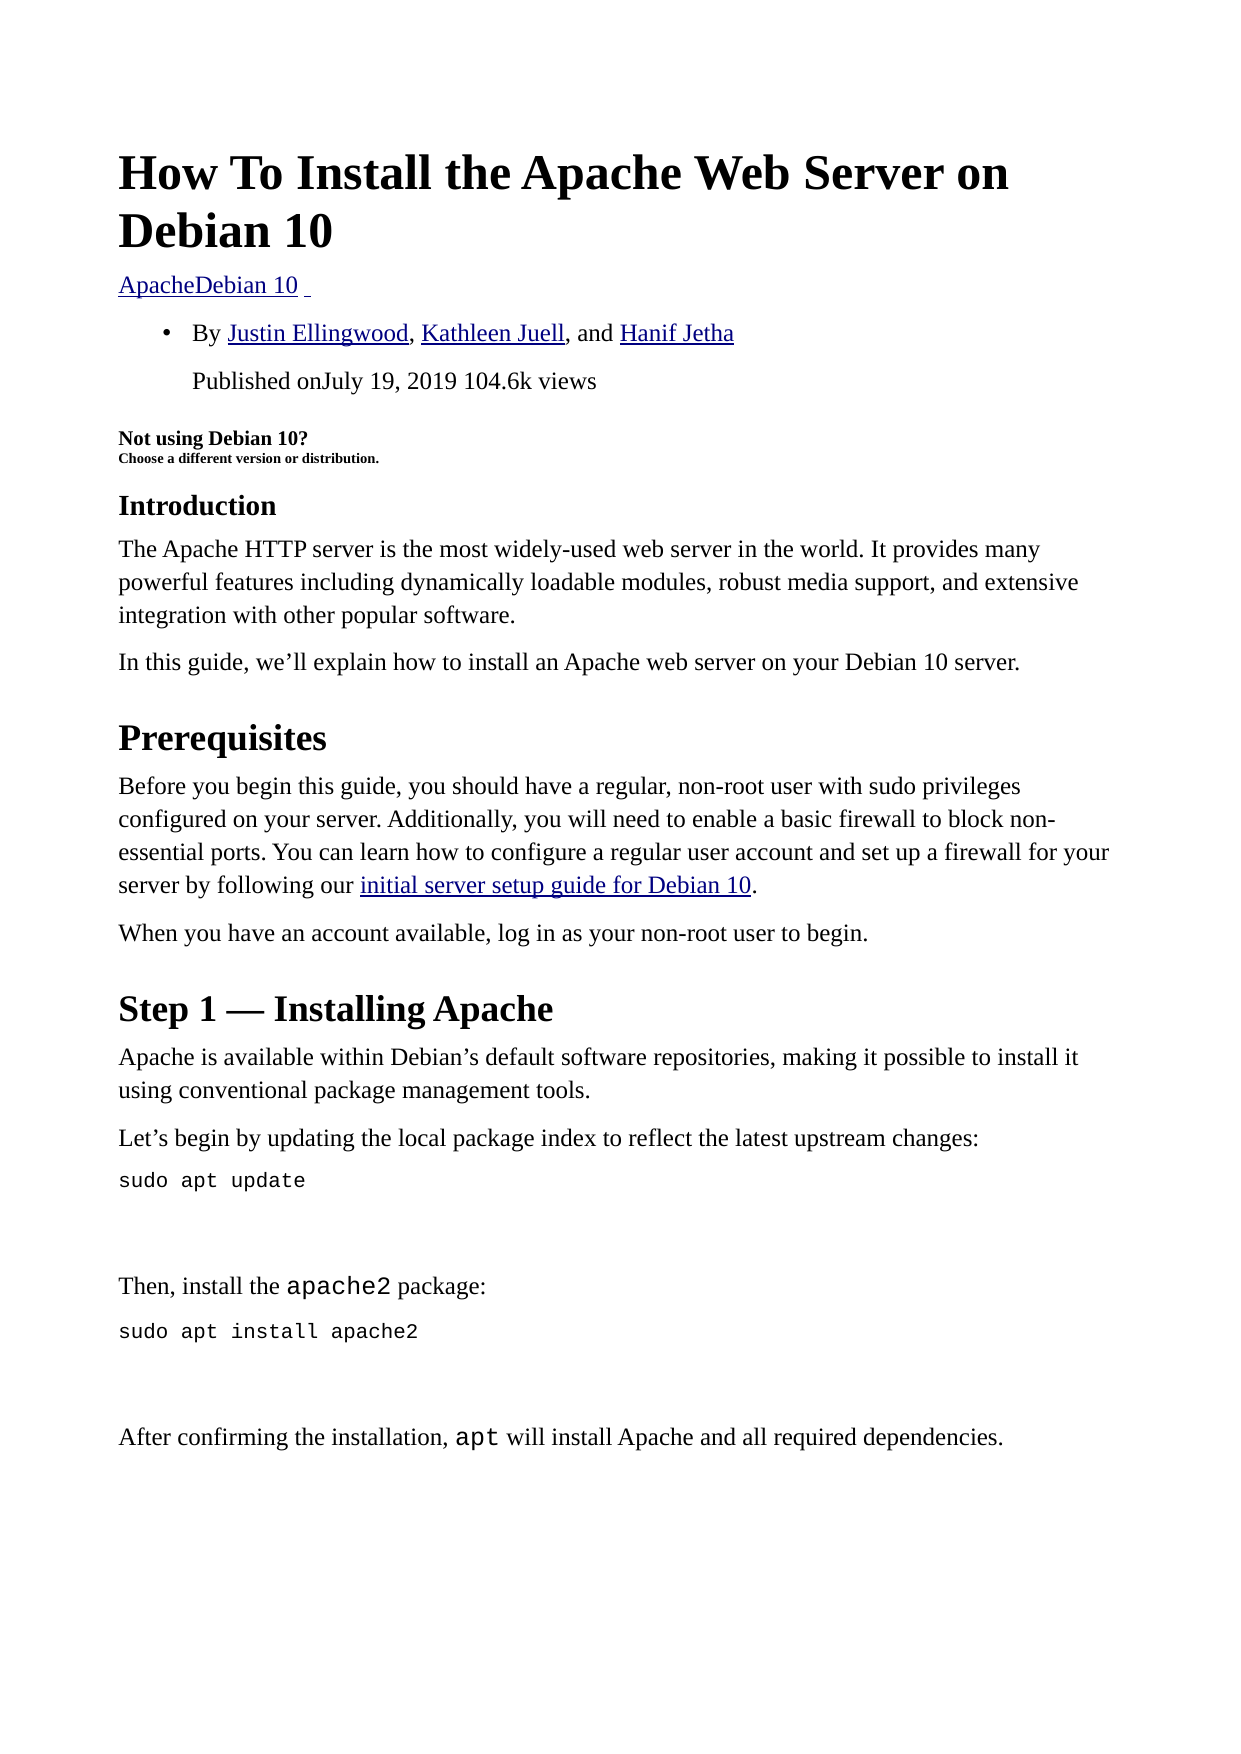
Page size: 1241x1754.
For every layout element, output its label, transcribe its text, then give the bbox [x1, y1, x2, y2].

text In this guide, we’ll explain how to install an Apache web server on your Debian 10 server. [118, 647, 1122, 676]
list By Justin Ellingwood, Kathleen Juell, and Hanif Jetha [162, 318, 1122, 347]
subtitle Step 1 — Installing Apache [118, 986, 1122, 1029]
text After confirming the installation, apt will install Apache and all required dependencies. [118, 1422, 1122, 1453]
subtitle Not using Debian 10? Choose a different version or distribution. [118, 426, 1122, 467]
text sudo apt install apache2 [118, 1321, 1122, 1345]
text When you have an account available, log in as your non-root user to begin. [118, 918, 1122, 947]
subtitle Introduction [118, 488, 1122, 521]
text Before you begin this guide, you should have a regular, non-root user with sudo privileges configured on your server. Additionally, you will need to enable a basic firewall to block non-essential ports. You can learn how to configure a regular user account and set up a firewall for your server by following our initial server setup guide for Debian 10. [118, 771, 1122, 899]
text ApacheDebian 10 [118, 271, 1122, 299]
text Let’s begin by updating the local package index to reflect the latest upstream changes: [118, 1123, 1122, 1151]
text The Apache HTTP server is the most widely-used web server in the world. It provides many powerful features including dynamically loadable modules, robust media support, and extensive integration with other popular software. [118, 534, 1122, 628]
subtitle Prerequisites [118, 716, 1122, 759]
text sudo apt update [118, 1170, 1122, 1194]
text Then, install the apache2 package: [118, 1271, 1122, 1302]
text Apache is available within Debian’s default software repositories, making it possible to install it using conventional package management tools. [118, 1042, 1122, 1104]
subtitle How To Install the Apache Web Server on Debian 10 [118, 143, 1122, 258]
list Published onJuly 19, 2019 104.6k views [162, 366, 1122, 394]
